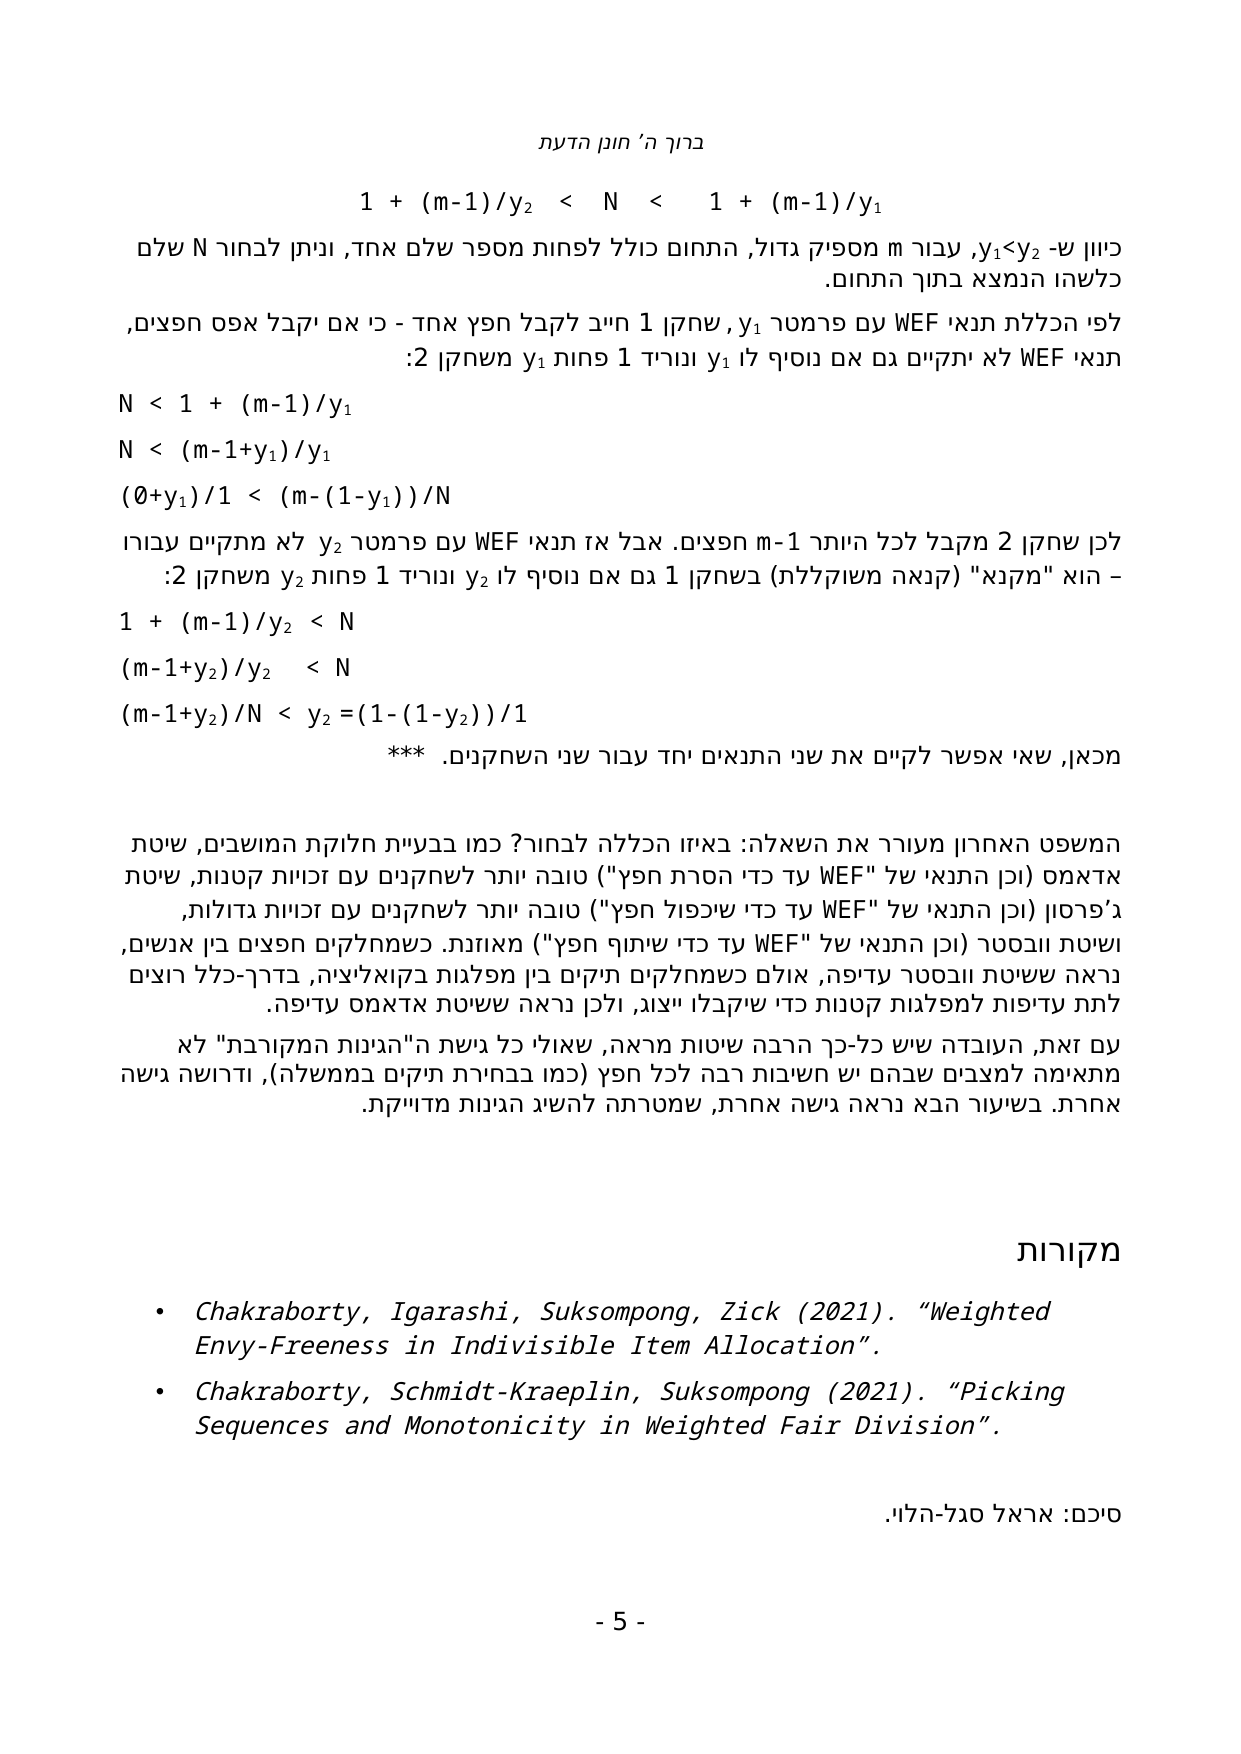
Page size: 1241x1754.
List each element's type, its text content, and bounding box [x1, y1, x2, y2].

text כיוון ש- y1<y2, עבור m מספיק גדול, התחום כולל לפחות מספר שלם אחד, וניתן לבחור N שלם כלשהו הנמצא בתוך התחום. [118, 230, 1122, 293]
text לפי הכללת תנאי WEF עם פרמטר y1 , שחקן 1 חייב לקבל חפץ אחד - כי אם יקבל אפס חפצים, תנאי WEF לא יתקיים גם אם נוסיף לו y1 ונוריד 1 פחות y1 משחקן 2: [118, 305, 1122, 373]
text N < (m-1+y1)/y1 [118, 431, 1122, 465]
list Chakraborty, Igarashi, Suksompong, Zick (2021). “Weighted Envy-Freeness in Indivisible Item Allocation”. [156, 1293, 1122, 1362]
text לכן שחקן 2 מקבל לכל היותר m-1 חפצים. אבל אז תנאי WEF עם פרמטר y2 לא מתקיים עבורו – הוא "מקנא" (קנאה משוקללת) בשחקן 1 גם אם נוסיף לו y2 ונוריד 1 פחות y2 משחקן 2: [118, 523, 1122, 591]
text עם זאת, העובדה שיש כל-כך הרבה שיטות מראה, שאולי כל גישת ה"הגינות המקורבת" לא מתאימה למצבים שבהם יש חשיבות רבה לכל חפץ (כמו בבחירת תיקים בממשלה), ודרושה גישה אחרת. בשיעור הבא נראה גישה אחרת, שמטרתה להשיג הגינות מדוייקת. [118, 1030, 1122, 1118]
text (0+y1)/1 < (m-(1-y1))/N [118, 477, 1122, 511]
list Chakraborty, Schmidt-Kraeplin, Suksompong (2021). “Picking Sequences and Monotonicity in Weighted Fair Division”. [156, 1373, 1122, 1442]
text (m-1+y2)/y2 < N [118, 649, 1122, 683]
subtitle מקורות [118, 1230, 1122, 1269]
text (m-1+y2)/N < y2 =(1-(1-y2))/1 [118, 696, 1122, 729]
text המשפט האחרון מעורר את השאלה: באיזו הכללה לבחור? כמו בבעיית חלוקת המושבים, שיטת אדאמס (וכן התנאי של "WEF עד כדי הסרת חפץ") טובה יותר לשחקנים עם זכויות קטנות, שיטת ג’פרסון (וכן התנאי של "WEF עד כדי שיכפול חפץ") טובה יותר לשחקנים עם זכויות גדולות, ושיטת וובסטר (וכן התנאי של "WEF עד כדי שיתוף חפץ") מאוזנת. כשמחלקים חפצים בין אנשים, נראה ששיטת וובסטר עדיפה, אולם כשמחלקים תיקים בין מפלגות בקואליציה, בדרך-כלל רוצים לתת עדיפות למפלגות קטנות כדי שיקבלו ייצוג, ולכן נראה ששיטת אדאמס עדיפה. [118, 829, 1122, 1018]
text 1 + (m-1)/y2 < N [118, 603, 1122, 637]
text מכאן, שאי אפשר לקיים את שני התנאים יחד עבור שני השחקנים. *** [118, 742, 1122, 771]
text סיכם: אראל סגל-הלוי. [118, 1500, 1122, 1529]
text N < 1 + (m-1)/y1 [118, 385, 1122, 419]
text 1 + (m-1)/y2 < N < 1 + (m-1)/y1 [118, 184, 1122, 218]
